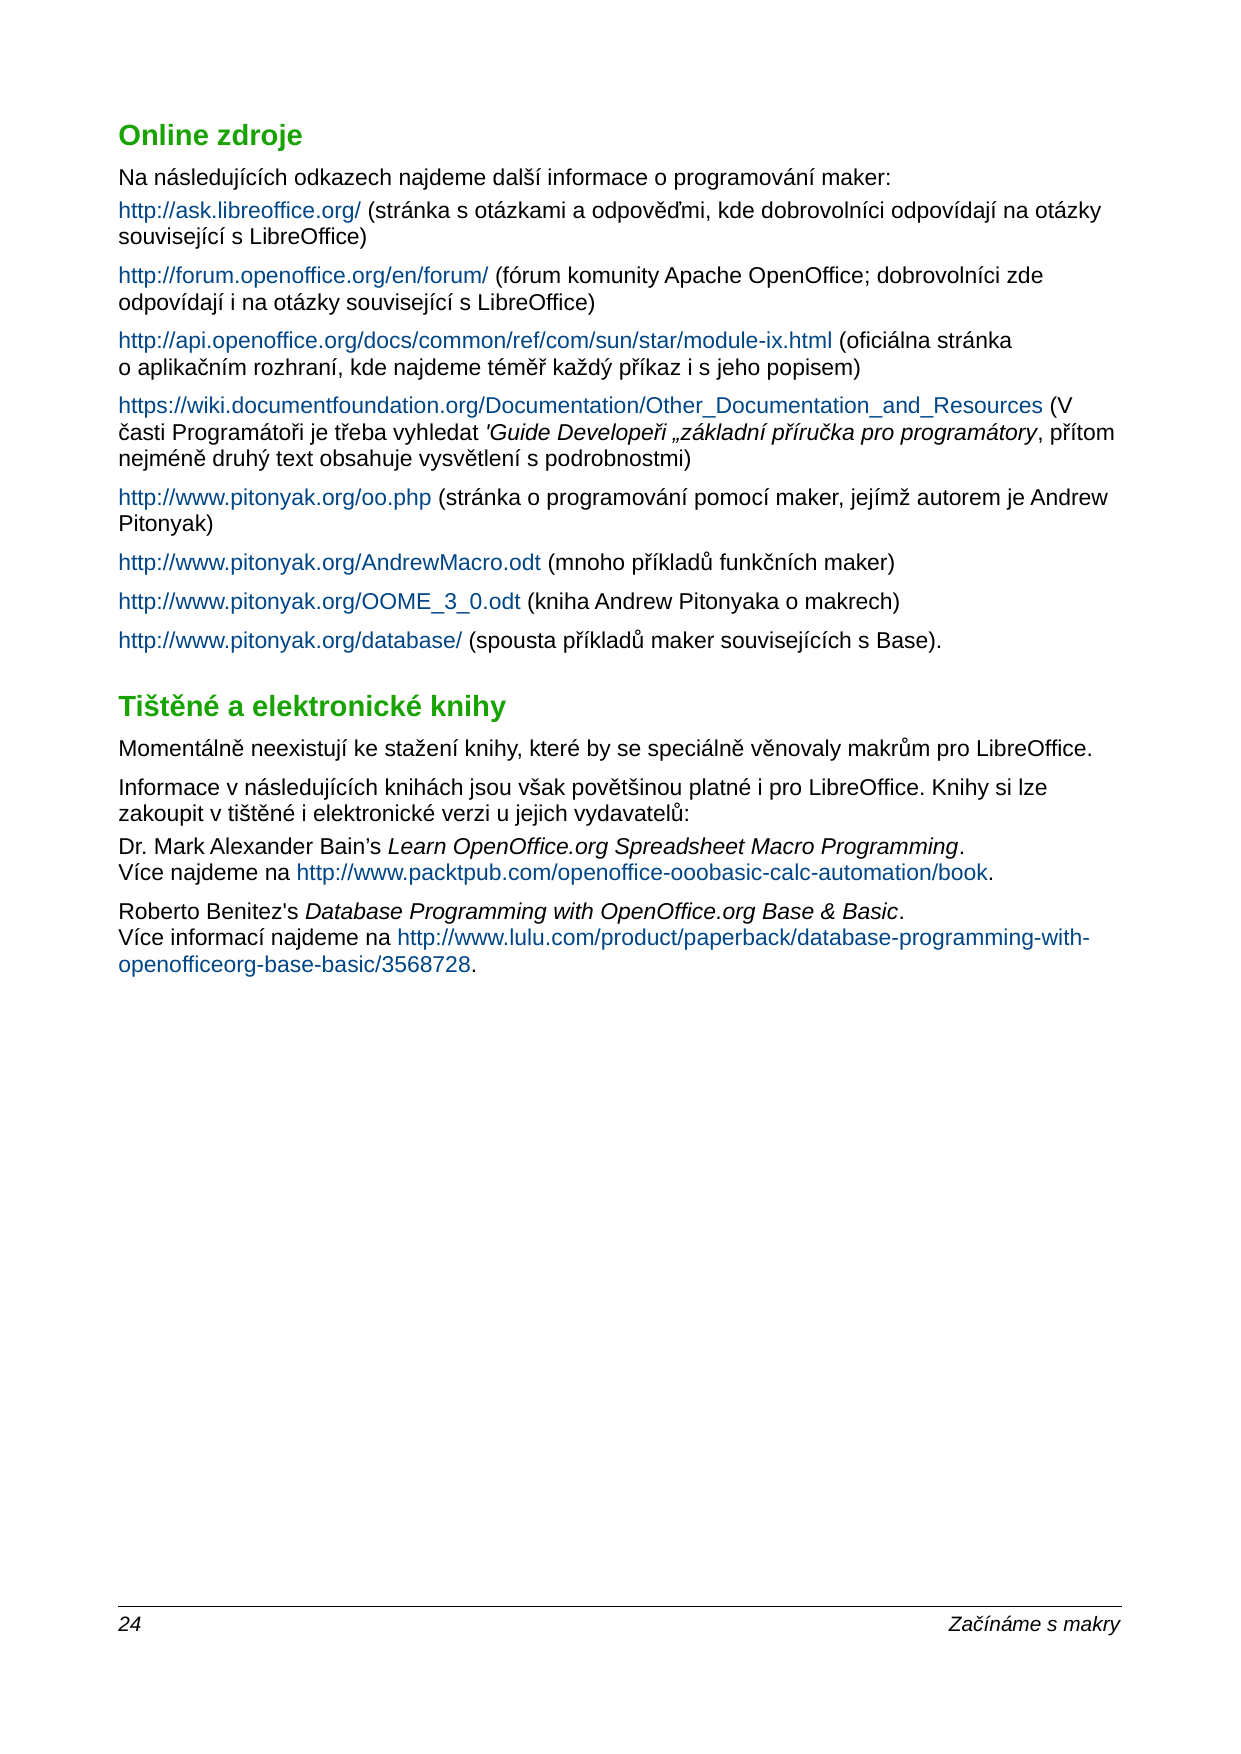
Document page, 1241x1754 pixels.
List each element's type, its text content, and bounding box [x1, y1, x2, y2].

text http://www.pitonyak.org/OOME_3_0.odt (kniha Andrew Pitonyaka o makrech) [118, 588, 1122, 614]
text http://www.pitonyak.org/database/ (spousta příkladů maker souvisejících s Base). [118, 627, 1122, 653]
text Roberto Benitez's Database Programming with OpenOffice.org Base & Basic. Více informací najdeme na http://www.lulu.com/product/paperback/database-programming-with-openofficeorg-base-basic/3568728. [118, 898, 1122, 977]
text Dr. Mark Alexander Bain’s Learn OpenOffice.org Spreadsheet Macro Programming. Více najdeme na http://www.packtpub.com/openoffice-ooobasic-calc-automation/book. [118, 833, 1122, 886]
text Momentálně neexistují ke stažení knihy, které by se speciálně věnovaly makrům pro LibreOffice. [118, 735, 1122, 761]
text https://wiki.documentfoundation.org/Documentation/Other_Documentation_and_Resources (V časti Programátoři je třeba vyhledat 'Guide Developeři „základní příručka pro programátory, přítom nejméně druhý text obsahuje vysvětlení s podrobnostmi) [118, 392, 1122, 472]
text http://www.pitonyak.org/AndrewMacro.odt (mnoho příkladů funkčních maker) [118, 549, 1122, 576]
text http://www.pitonyak.org/oo.php (stránka o programování pomocí maker, jejímž autorem je Andrew Pitonyak) [118, 484, 1122, 537]
list Informace v následujících knihách jsou však povětšinou platné i pro LibreOffice. Knihy si lze zakoupit v tištěné i elektronické verzi u jejich vydavatelů: [118, 774, 1122, 826]
list Na následujících odkazech najdeme další informace o programování maker: [118, 164, 1122, 190]
text http://api.openoffice.org/docs/common/ref/com/sun/star/module-ix.html (oficiálna stránka o aplikačním rozhraní, kde najdeme téměř každý příkaz i s jeho popisem) [118, 327, 1122, 380]
subtitle Tištěné a elektronické knihy [118, 689, 1122, 722]
text http://ask.libreoffice.org/ (stránka s otázkami a odpověďmi, kde dobrovolníci odpovídají na otázky související s LibreOffice) [118, 197, 1122, 249]
subtitle Online zdroje [118, 118, 1122, 152]
text http://forum.openoffice.org/en/forum/ (fórum komunity Apache OpenOffice; dobrovolníci zde odpovídají i na otázky související s LibreOffice) [118, 262, 1122, 315]
